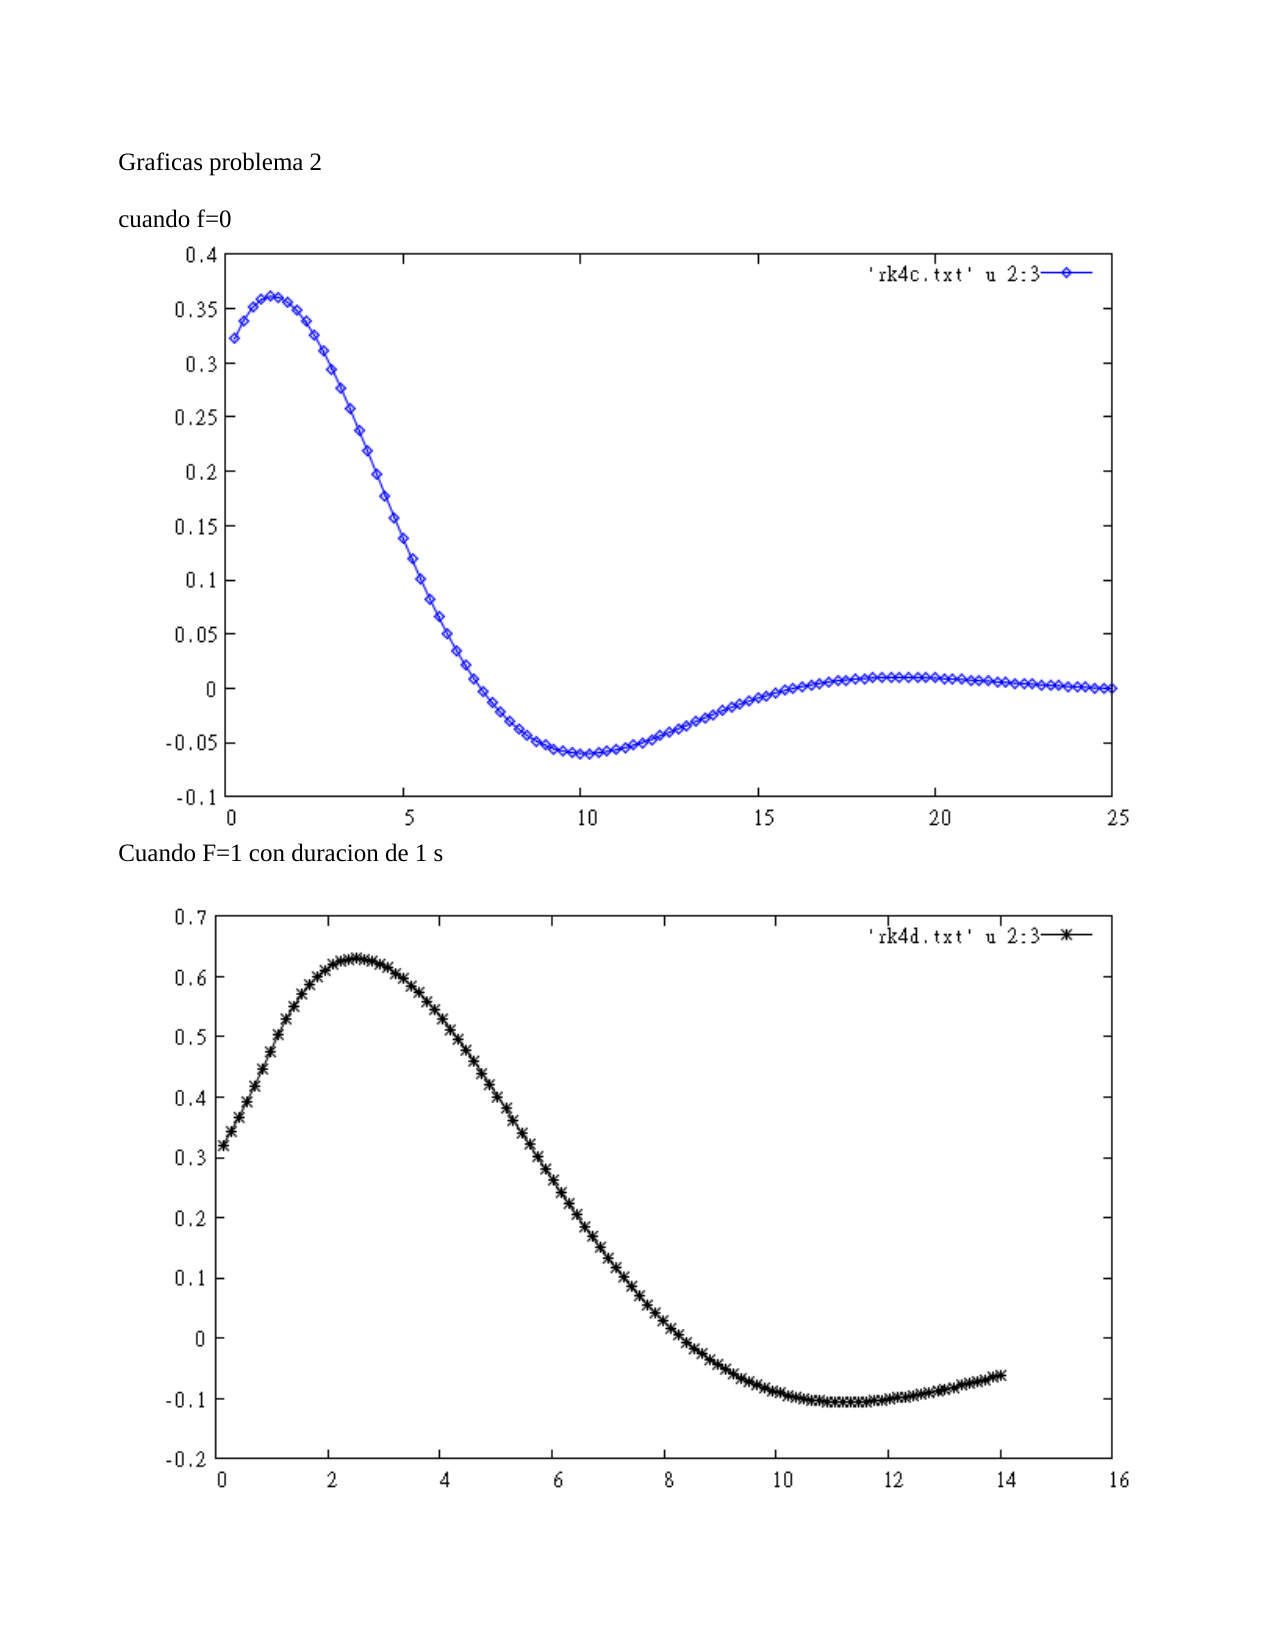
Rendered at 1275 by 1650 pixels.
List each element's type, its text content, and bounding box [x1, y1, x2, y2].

picture [137, 233, 1138, 838]
text cuando f=0 [118, 204, 1157, 233]
text Graficas problema 2 [118, 147, 1157, 176]
text Cuando F=1 con duracion de 1 s [118, 233, 1157, 867]
picture [137, 895, 1138, 1500]
